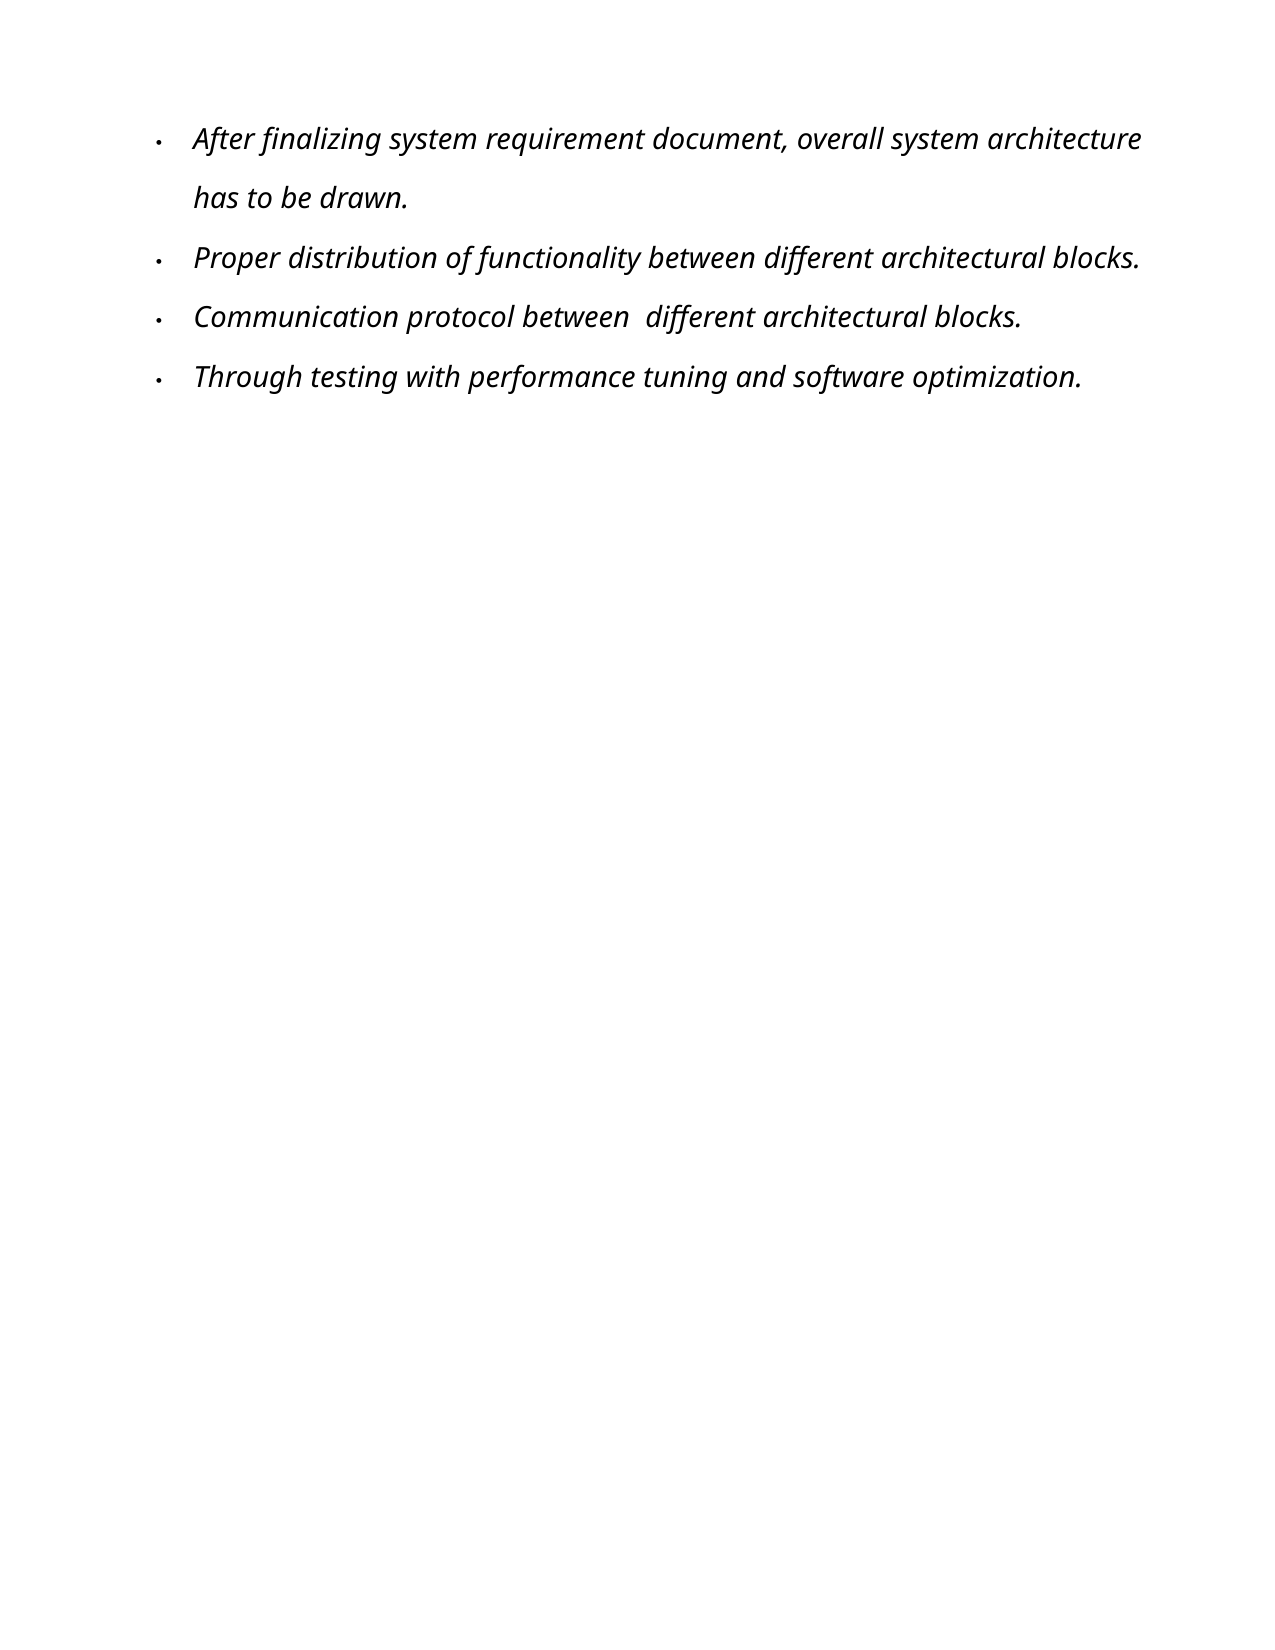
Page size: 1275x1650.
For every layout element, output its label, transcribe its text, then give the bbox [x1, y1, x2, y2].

list After finalizing system requirement document, overall system architecture has to be drawn. [156, 118, 1157, 217]
list Communication protocol between different architectural blocks. [156, 297, 1157, 336]
list Through testing with performance tuning and software optimization. [156, 356, 1157, 396]
list Proper distribution of functionality between different architectural blocks. [156, 237, 1157, 277]
